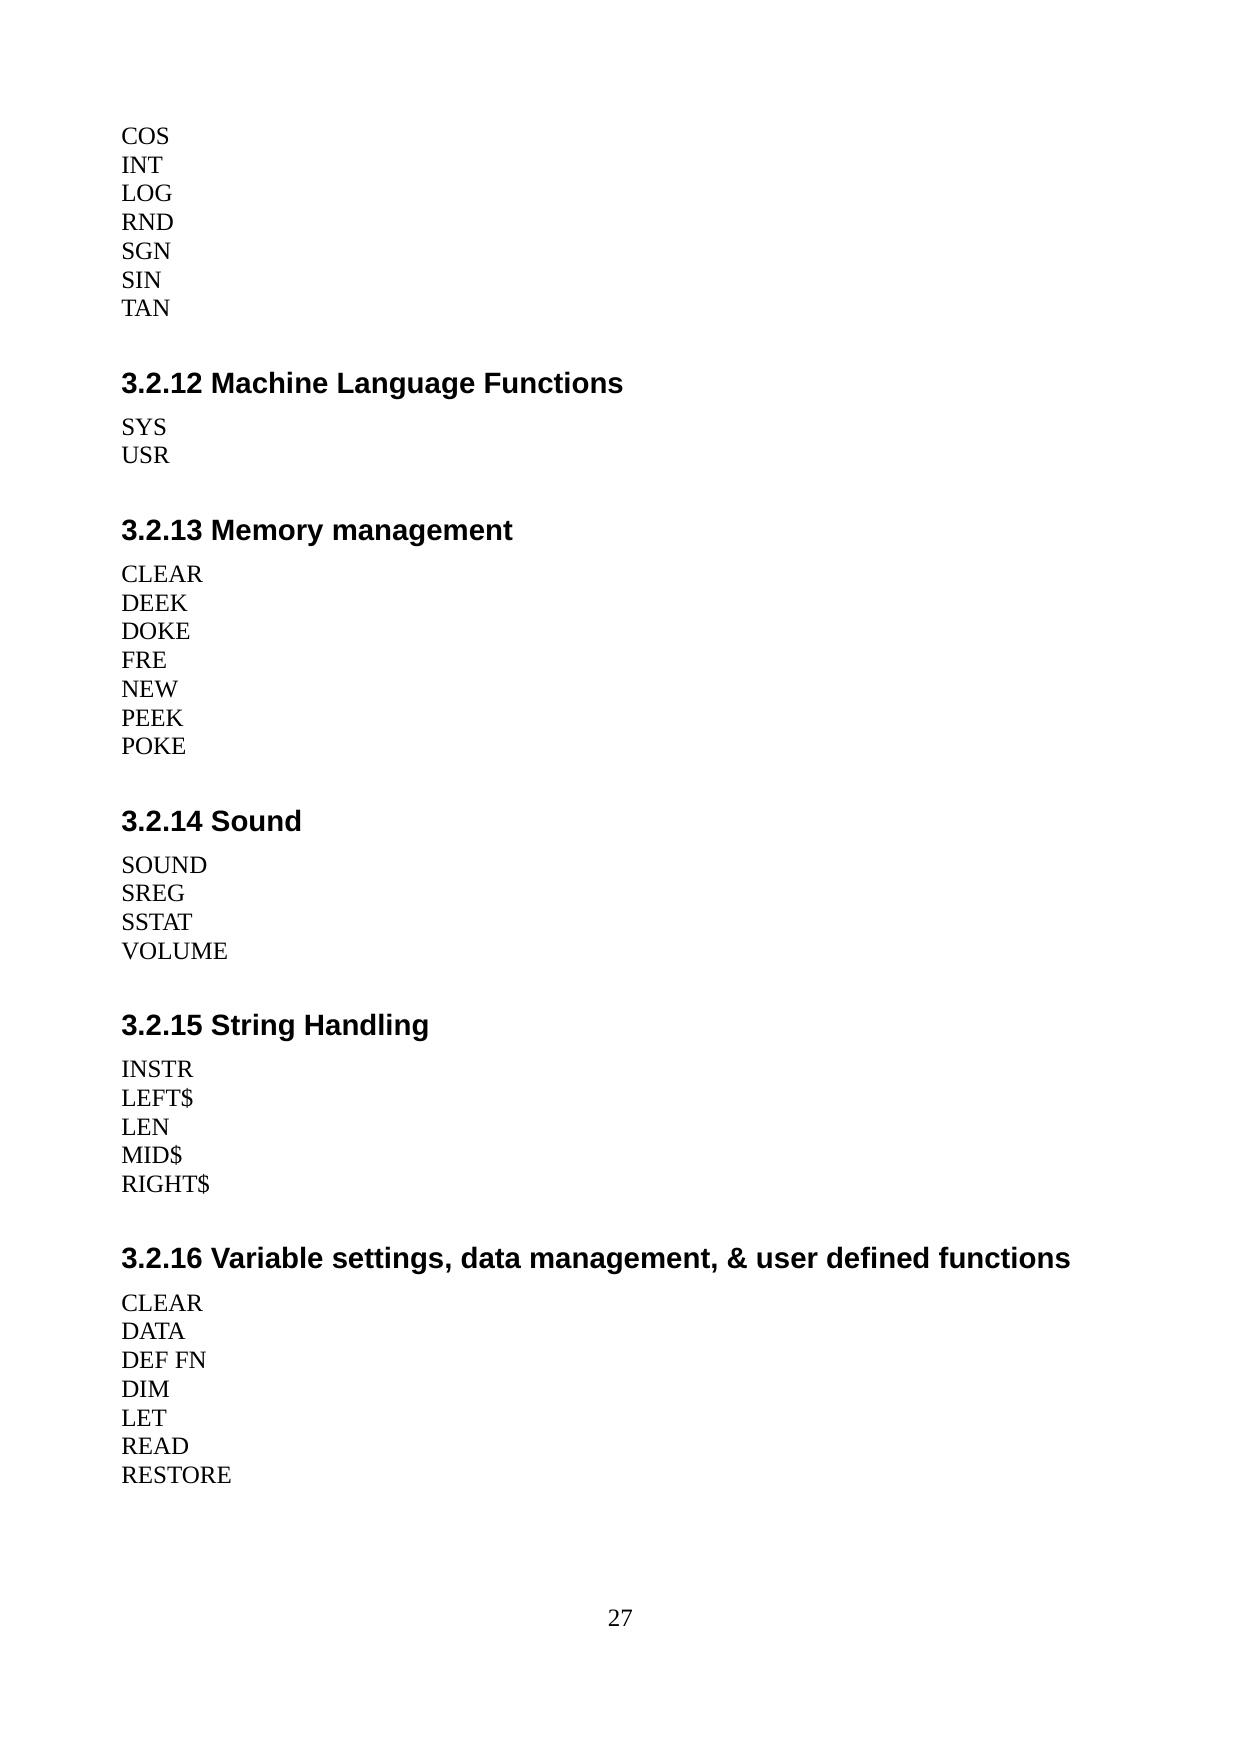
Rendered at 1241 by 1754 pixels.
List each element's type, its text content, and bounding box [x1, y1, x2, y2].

subtitle 3.2.16 Variable settings, data management, & user defined functions [121, 1241, 1119, 1275]
text RIGHT$ [121, 1169, 1119, 1198]
text DOKE [121, 616, 1119, 645]
text LEN [121, 1112, 1119, 1141]
text FRE [121, 645, 1119, 674]
text DATA [121, 1316, 1119, 1345]
subtitle 3.2.13 Memory management [121, 513, 1119, 546]
text SIN [121, 265, 1119, 293]
text INT [121, 150, 1119, 178]
subtitle 3.2.12 Machine Language Functions [121, 366, 1119, 399]
text DEF FN [121, 1345, 1119, 1374]
text SSTAT [121, 907, 1119, 936]
text DEEK [121, 588, 1119, 616]
text MID$ [121, 1141, 1119, 1169]
text NEW [121, 674, 1119, 703]
text RND [121, 207, 1119, 236]
text PEEK [121, 703, 1119, 731]
text SREG [121, 878, 1119, 907]
text COS [121, 121, 1119, 150]
text SOUND [121, 850, 1119, 878]
text INSTR [121, 1054, 1119, 1083]
text DIM [121, 1374, 1119, 1403]
text VOLUME [121, 936, 1119, 965]
text READ [121, 1431, 1119, 1460]
text SYS [121, 412, 1119, 441]
text SGN [121, 236, 1119, 265]
subtitle 3.2.14 Sound [121, 803, 1119, 837]
text USR [121, 441, 1119, 469]
subtitle 3.2.15 String Handling [121, 1008, 1119, 1042]
text CLEAR [121, 559, 1119, 588]
text POKE [121, 731, 1119, 760]
text TAN [121, 293, 1119, 322]
text LOG [121, 178, 1119, 207]
text LEFT$ [121, 1083, 1119, 1112]
text LET [121, 1403, 1119, 1431]
text RESTORE [121, 1460, 1119, 1489]
text CLEAR [121, 1288, 1119, 1316]
